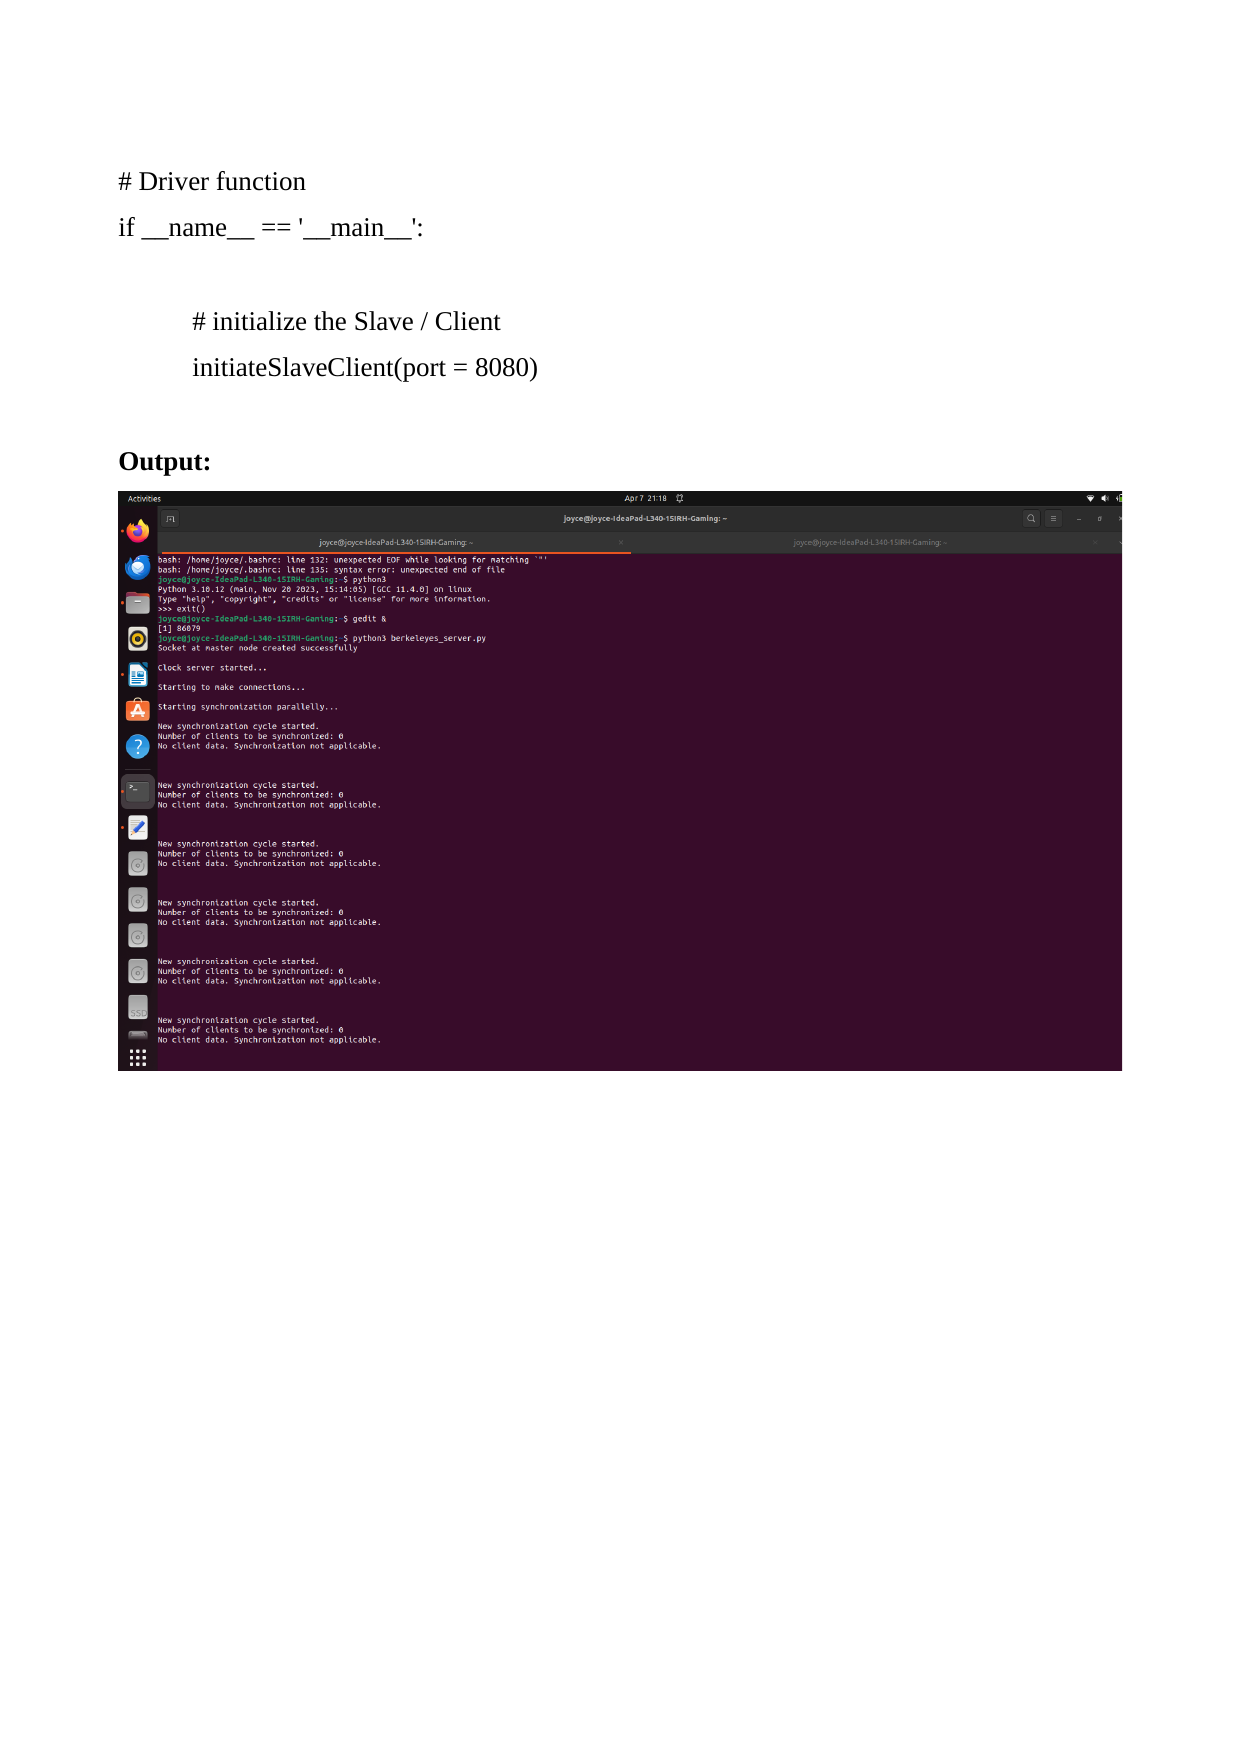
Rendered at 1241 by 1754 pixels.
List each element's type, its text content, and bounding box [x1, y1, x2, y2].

text if __name__ == '__main__': [118, 211, 1122, 243]
text # initialize the Slave / Client [118, 305, 1122, 336]
text Output: [118, 445, 1122, 476]
text initiateSlaveClient(port = 8080) [118, 351, 1122, 383]
text # Driver function [118, 165, 1122, 196]
picture [118, 491, 1123, 1071]
